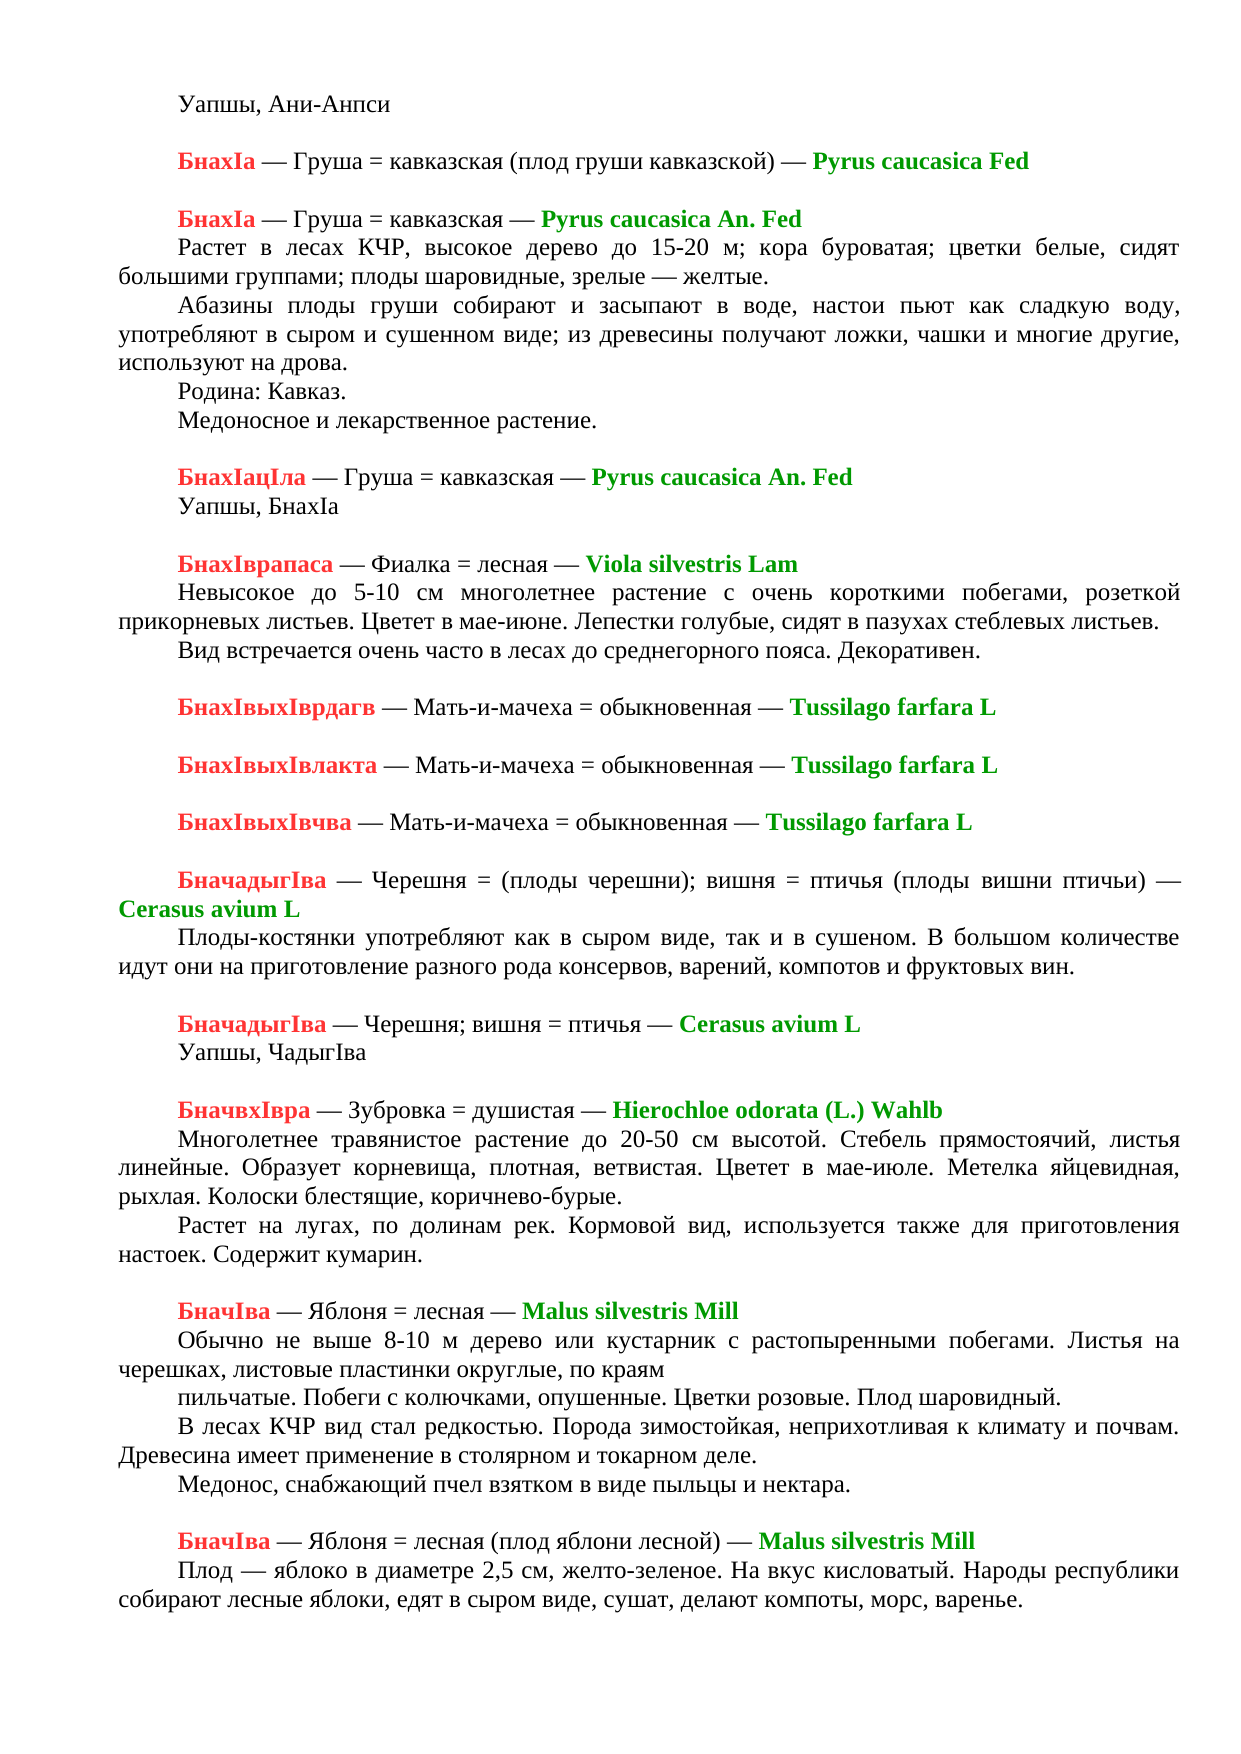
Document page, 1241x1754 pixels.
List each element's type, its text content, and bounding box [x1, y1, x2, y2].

text Плод — яблоко в диаметре 2,5 см, желто-зеленое. На вкус кисловатый. Народы республики собирают лесные яблоки, едят в сыром виде, сушат, делают компоты, морс, варенье. [118, 1555, 1181, 1612]
text БнахIврапаса — Фиалка = лесная — Viola silvestris Lam [118, 549, 1181, 577]
text БнахIвыхIврдагв — Мать-и-мачеха = обыкновенная — Tussilago farfara L [118, 692, 1181, 721]
text Растет в лесах КЧР, высокое дерево до 15-20 м; кора буроватая; цветки белые, сидят большими группами; плоды шаровидные, зрелые — желтые. [118, 232, 1181, 290]
text БначIва — Яблоня = лесная — Malus silvestris Mill [118, 1296, 1181, 1325]
text Обычно не выше 8-10 м дерево или кустарник с растопыренными побегами. Листья на черешках, листовые пластинки округлые, по краям [118, 1325, 1181, 1382]
text БначадыгIва — Черешня; вишня = птичья — Cerasus avium L [118, 1009, 1181, 1037]
text БначIва — Яблоня = лесная (плод яблони лесной) — Malus silvestris Mill [118, 1526, 1181, 1555]
text Медонос, снабжающий пчел взятком в виде пыльцы и нектара. [118, 1469, 1181, 1497]
text Абазины плоды груши собирают и засыпают в воде, настои пьют как сладкую воду, употребляют в сыром и сушенном виде; из древесины получают ложки, чашки и многие другие, используют на дрова. [118, 290, 1181, 376]
text БнахIацIла — Груша = кавказская — Pyrus caucasica An. Fed [118, 462, 1181, 491]
text В лесах КЧР вид стал редкостью. Порода зимостойкая, неприхотливая к климату и почвам. Древесина имеет применение в столярном и токарном деле. [118, 1411, 1181, 1469]
text БнахIа — Груша = кавказская — Pyrus caucasica An. Fed [118, 204, 1181, 232]
text Уапшы, ЧадыгIва [118, 1037, 1181, 1066]
text Невысокое до 5-10 см многолетнее растение с очень короткими побегами, розеткой прикорневых листьев. Цветет в мае-июне. Лепестки голубые, сидят в пазухах стеблевых листьев. [118, 577, 1181, 635]
text Многолетнее травянистое растение до 20-50 см высотой. Стебель прямостоячий, листья линейные. Образует корневища, плотная, ветвистая. Цветет в мае-июле. Метелка яйцевидная, рыхлая. Колоски блестящие, коричнево-бурые. [118, 1124, 1181, 1210]
text Вид встречается очень часто в лесах до среднегорного пояса. Декоративен. [118, 635, 1181, 664]
text Медоносное и лекарственное растение. [118, 405, 1181, 434]
text Уапшы, БнахIа [118, 491, 1181, 520]
text пильчатые. Побеги с колючками, опушенные. Цветки розовые. Плод шаровидный. [118, 1382, 1181, 1411]
text БнахIа — Груша = кавказская (плод груши кавказской) — Pyrus caucasica Fed [118, 146, 1181, 175]
text БнахIвыхIвлакта — Мать-и-мачеха = обыкновенная — Tussilago farfara L [118, 750, 1181, 779]
text БнахIвыхIвчва — Мать-и-мачеха = обыкновенная — Tussilago farfara L [118, 807, 1181, 836]
text БначвхIвра — Зубровка = душистая — Hierochloe odorata (L.) Wahlb [118, 1095, 1181, 1124]
text Растет на лугах, по долинам рек. Кормовой вид, используется также для приготовления настоек. Содержит кумарин. [118, 1210, 1181, 1267]
text Родина: Кавказ. [118, 376, 1181, 405]
text Плоды-костянки употребляют как в сыром виде, так и в сушеном. В большом количестве идут они на приготовление разного рода консервов, варений, компотов и фруктовых вин. [118, 922, 1181, 980]
text Уапшы, Ани-Анпси [118, 89, 1181, 117]
text БначадыгIва — Черешня = (плоды черешни); вишня = птичья (плоды вишни птичьи) — Cerasus avium L [118, 865, 1181, 922]
